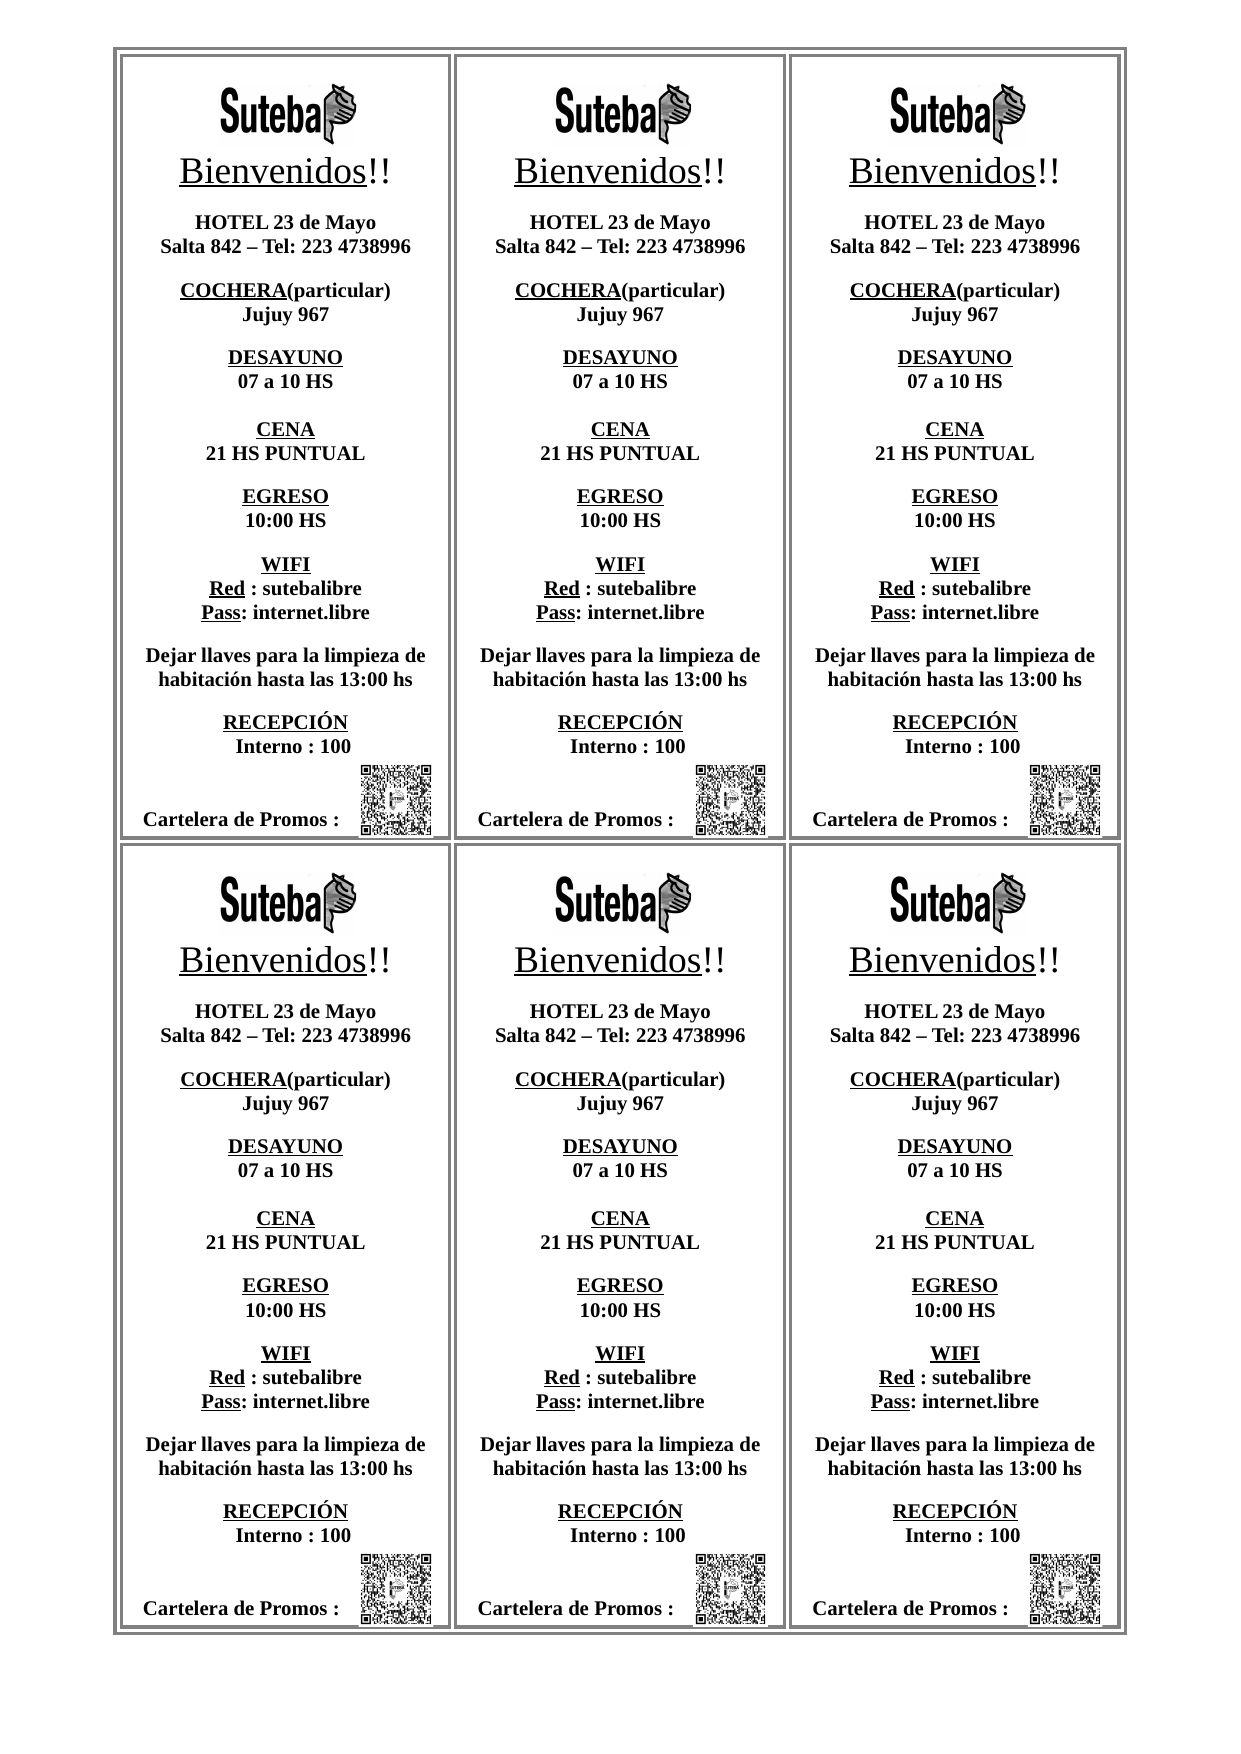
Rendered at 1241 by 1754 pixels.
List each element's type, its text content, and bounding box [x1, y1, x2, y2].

table_header Bienvenidos!! HOTEL 23 de Mayo Salta 842 – Tel: 223 4738996 COCHERA(particular) Jujuy 967 DESAYUNO 07 a 10 HS CENA 21 HS PUNTUAL EGRESO 10:00 HS WIFI Red : sutebalibre Pass: internet.libre Dejar llaves para la limpieza de habitación hasta las 13:00 hs RECEPCIÓN Interno : 100 Cartelera de Promos : [788, 50, 1122, 836]
table_cell Bienvenidos!! HOTEL 23 de Mayo Salta 842 – Tel: 223 4738996 COCHERA(particular) Jujuy 967 DESAYUNO 07 a 10 HS CENA 21 HS PUNTUAL EGRESO 10:00 HS WIFI Red : sutebalibre Pass: internet.libre Dejar llaves para la limpieza de habitación hasta las 13:00 hs RECEPCIÓN Interno : 100 Cartelera de Promos : [453, 836, 787, 1625]
picture [693, 762, 768, 838]
picture [1027, 762, 1103, 838]
table_cell Bienvenidos!! HOTEL 23 de Mayo Salta 842 – Tel: 223 4738996 COCHERA(particular) Jujuy 967 DESAYUNO 07 a 10 HS CENA 21 HS PUNTUAL EGRESO 10:00 HS WIFI Red : sutebalibre Pass: internet.libre Dejar llaves para la limpieza de habitación hasta las 13:00 hs RECEPCIÓN Interno : 100 Cartelera de Promos : [788, 836, 1122, 1625]
picture [552, 872, 692, 937]
picture [217, 83, 357, 148]
picture [887, 83, 1026, 148]
picture [887, 872, 1026, 937]
picture [552, 83, 692, 148]
picture [217, 872, 357, 937]
table_header Bienvenidos!! HOTEL 23 de Mayo Salta 842 – Tel: 223 4738996 COCHERA(particular) Jujuy 967 DESAYUNO 07 a 10 HS CENA 21 HS PUNTUAL EGRESO 10:00 HS WIFI Red : sutebalibre Pass: internet.libre Dejar llaves para la limpieza de habitación hasta las 13:00 hs RECEPCIÓN Interno : 100 Cartelera de Promos : [118, 50, 453, 836]
table_cell Bienvenidos!! HOTEL 23 de Mayo Salta 842 – Tel: 223 4738996 COCHERA(particular) Jujuy 967 DESAYUNO 07 a 10 HS CENA 21 HS PUNTUAL EGRESO 10:00 HS WIFI Red : sutebalibre Pass: internet.libre Dejar llaves para la limpieza de habitación hasta las 13:00 hs RECEPCIÓN Interno : 100 Cartelera de Promos : [118, 836, 453, 1625]
picture [358, 1551, 434, 1627]
table_header Bienvenidos!! HOTEL 23 de Mayo Salta 842 – Tel: 223 4738996 COCHERA(particular) Jujuy 967 DESAYUNO 07 a 10 HS CENA 21 HS PUNTUAL EGRESO 10:00 HS WIFI Red : sutebalibre Pass: internet.libre Dejar llaves para la limpieza de habitación hasta las 13:00 hs RECEPCIÓN Interno : 100 Cartelera de Promos : [453, 50, 787, 836]
picture [358, 762, 434, 838]
picture [693, 1551, 768, 1627]
picture [1027, 1551, 1103, 1627]
